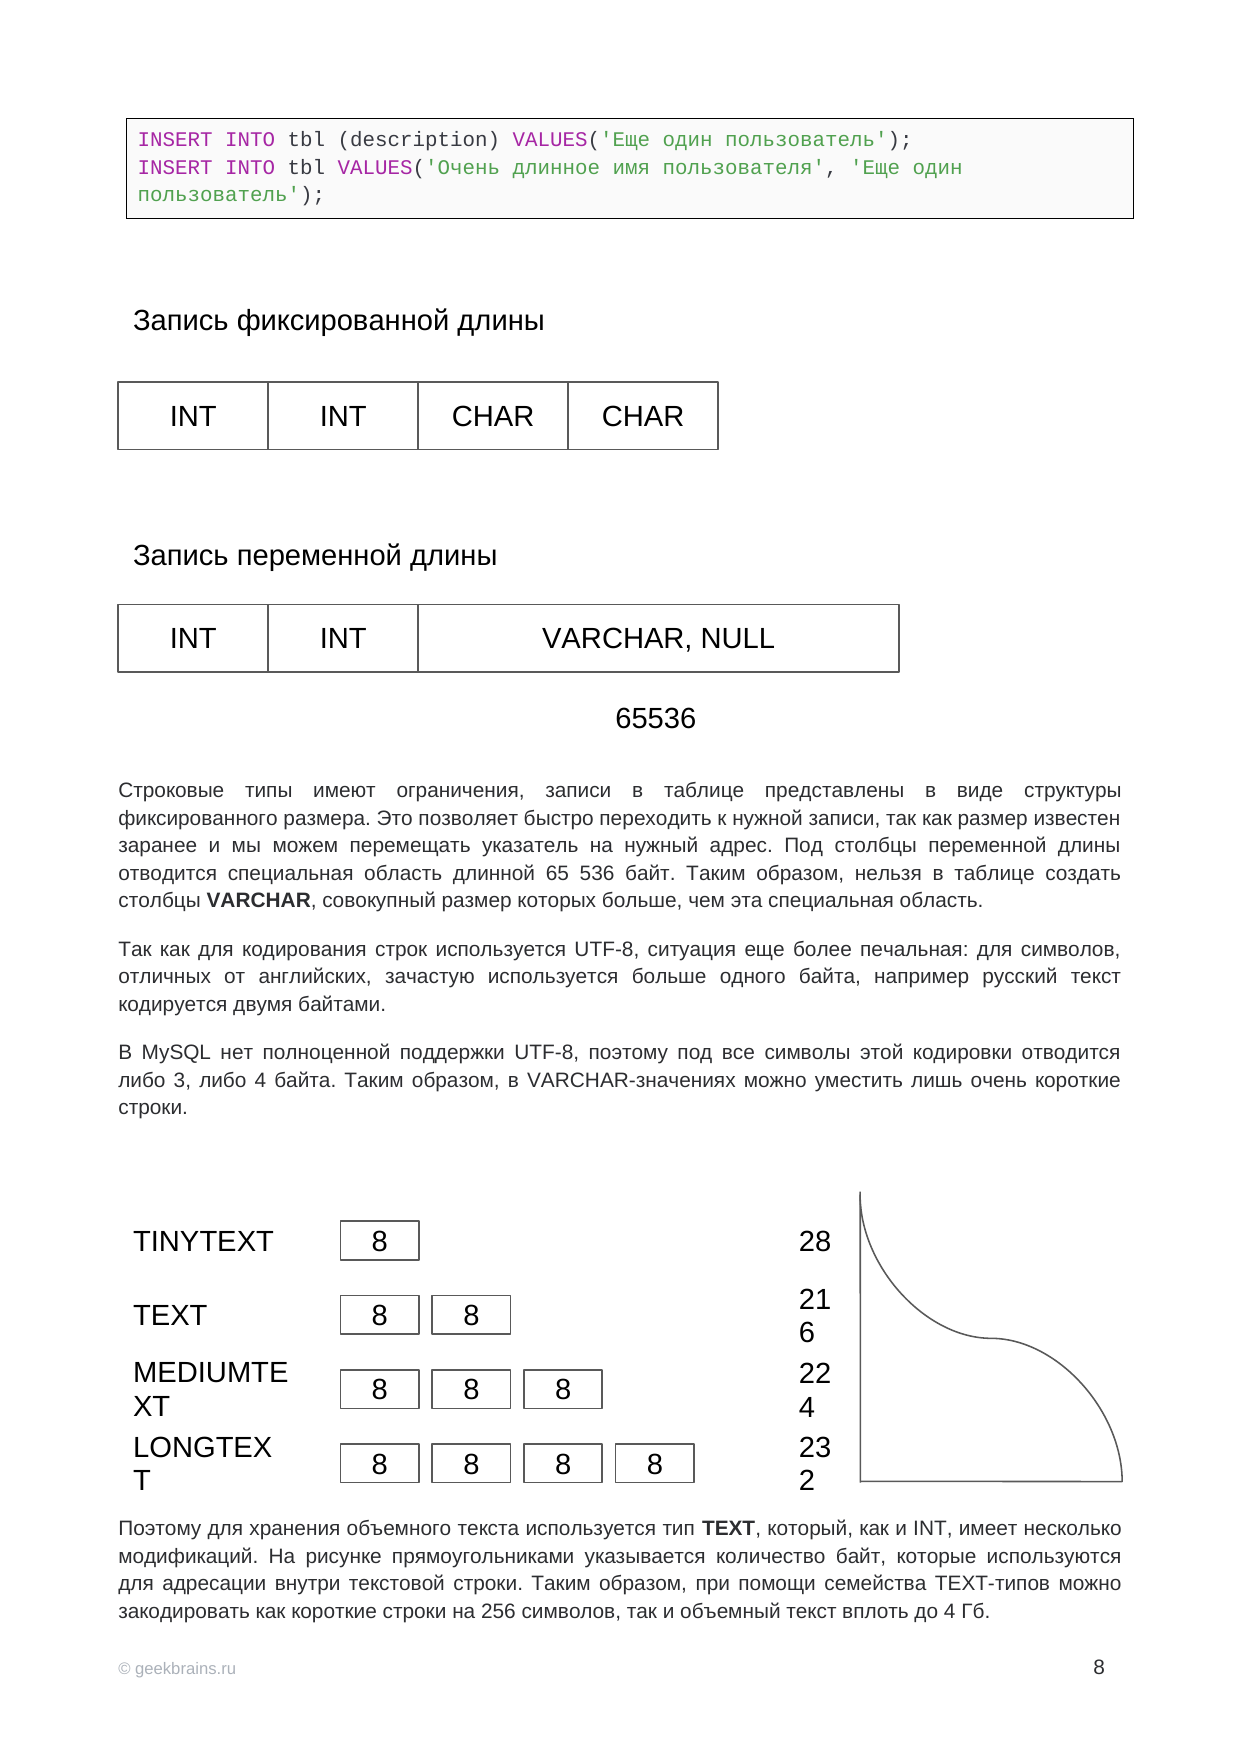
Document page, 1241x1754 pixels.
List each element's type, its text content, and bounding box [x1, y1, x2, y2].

table_header INSERT INTO tbl (description) VALUES('Еще один пользователь'); INSERT INTO tbl VALUES('Очень длинное имя пользователя', 'Еще один пользователь'); [127, 119, 1133, 218]
text Строковые типы имеют ограничения, записи в таблице представлены в виде структуры фиксированного размера. Это позволяет быстро переходить к нужной записи, так как размер известен заранее и мы можем перемещать указатель на нужный адрес. Под столбцы переменной длины отводится специальная область длинной 65 536 байт. Таким образом, нельзя в таблице создать столбцы VARCHAR, совокупный размер которых больше, чем эта специальная область. [118, 778, 1122, 912]
text Так как для кодирования строк используется UTF-8, ситуация еще более печальная: для символов, отличных от английских, зачастую используется больше одного байта, например русский текст кодируется двумя байтами. [118, 937, 1122, 1016]
text Поэтому для хранения объемного текста используется тип TEXT, который, как и INT, имеет несколько модификаций. На рисунке прямоугольниками указывается количество байт, которые используются для адресации внутри текстовой строки. Таким образом, при помощи семейства TEXT-типов можно закодировать как короткие строки на 256 символов, так и объемный текст вплоть до 4 Гб. [118, 1516, 1122, 1622]
text В MySQL нет полноценной поддержки UTF-8, поэтому под все символы этой кодировки отводится либо 3, либо 4 байта. Таким образом, в VARCHAR-значениях можно уместить лишь очень короткие строки. [118, 1040, 1122, 1119]
